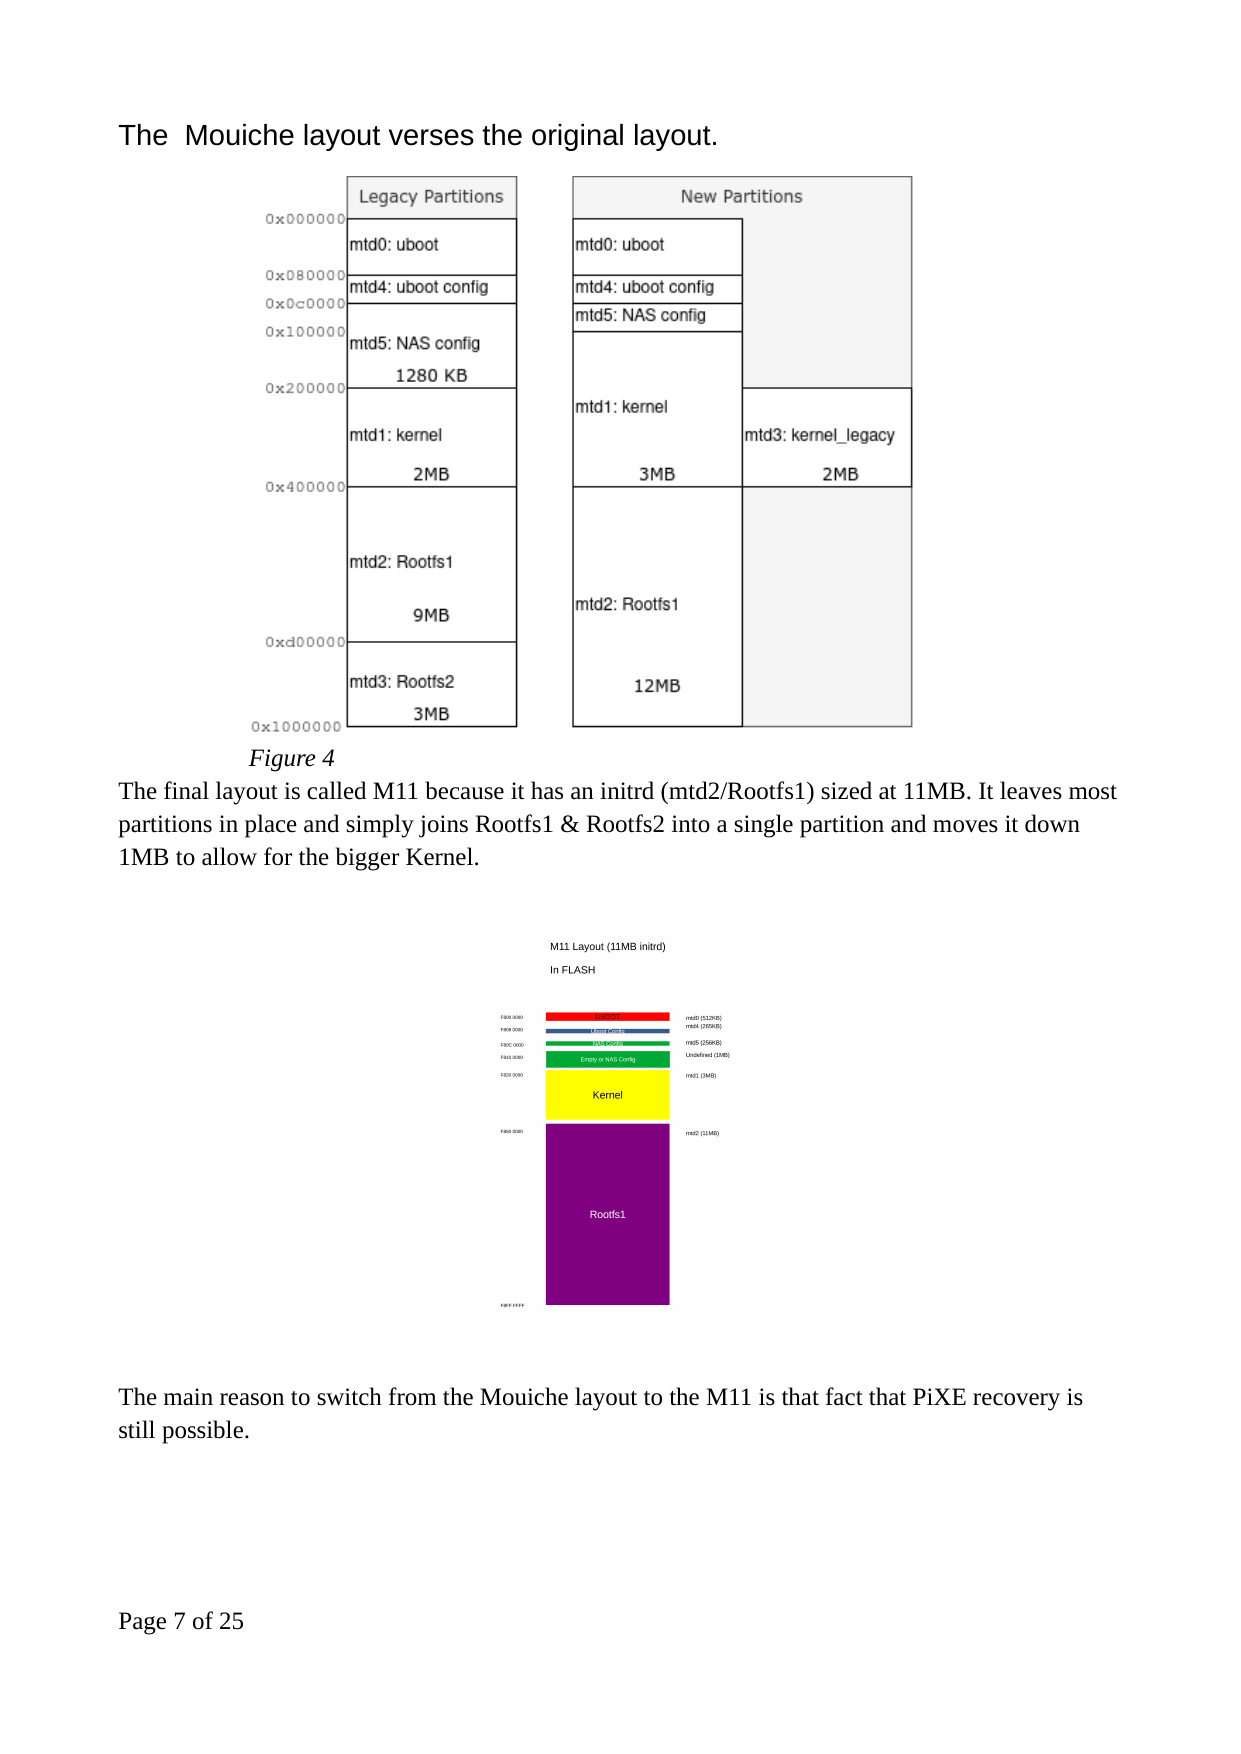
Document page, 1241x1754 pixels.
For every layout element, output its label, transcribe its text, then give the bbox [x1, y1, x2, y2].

subtitle The Mouiche layout verses the original layout. [118, 118, 1122, 152]
text Figure 4 [249, 743, 913, 771]
text The final layout is called M11 because it has an initrd (mtd2/Rootfs1) sized at 11MB. It leaves most partitions in place and simply joins Rootfs1 & Rootfs2 into a single partition and moves it down 1MB to allow for the bigger Kernel. [118, 164, 1122, 871]
picture [248, 176, 914, 743]
picture [447, 889, 793, 1378]
text The main reason to switch from the Mouiche layout to the M11 is that fact that PiXE recovery is still possible. [118, 889, 1122, 1443]
